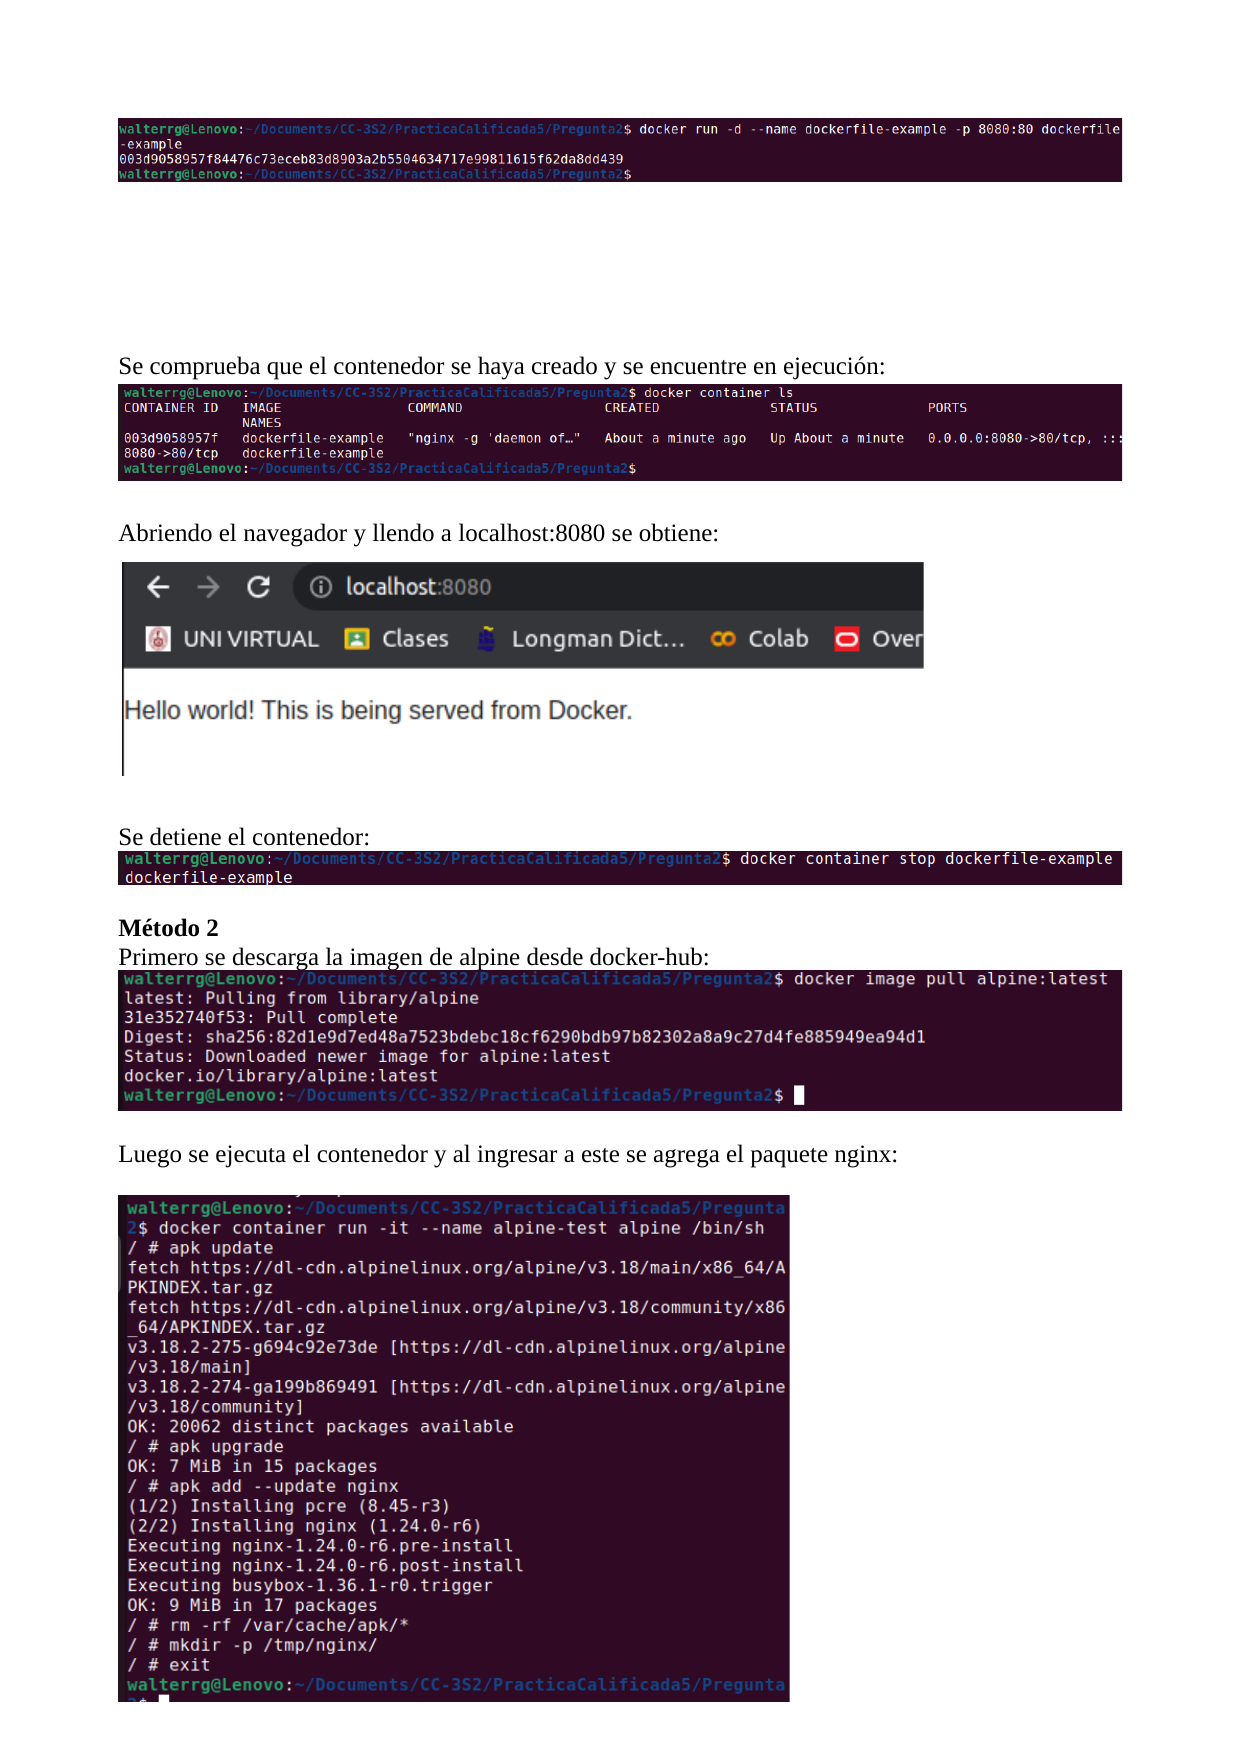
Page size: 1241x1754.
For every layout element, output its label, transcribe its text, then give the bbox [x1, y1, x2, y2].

picture [118, 1195, 790, 1702]
picture [118, 384, 1123, 481]
text Luego se ejecuta el contenedor y al ingresar a este se agrega el paquete nginx: [118, 1139, 1122, 1168]
text Se detiene el contenedor: [118, 822, 1122, 851]
text Abriendo el navegador y llendo a localhost:8080 se obtiene: [118, 518, 1122, 546]
picture [118, 851, 1123, 885]
text Método 2 [118, 913, 1122, 942]
text Se comprueba que el contenedor se haya creado y se encuentre en ejecución: [118, 351, 1122, 380]
picture [122, 562, 924, 776]
picture [118, 118, 1123, 182]
text Primero se descarga la imagen de alpine desde docker-hub: [118, 942, 1122, 970]
picture [118, 970, 1123, 1111]
